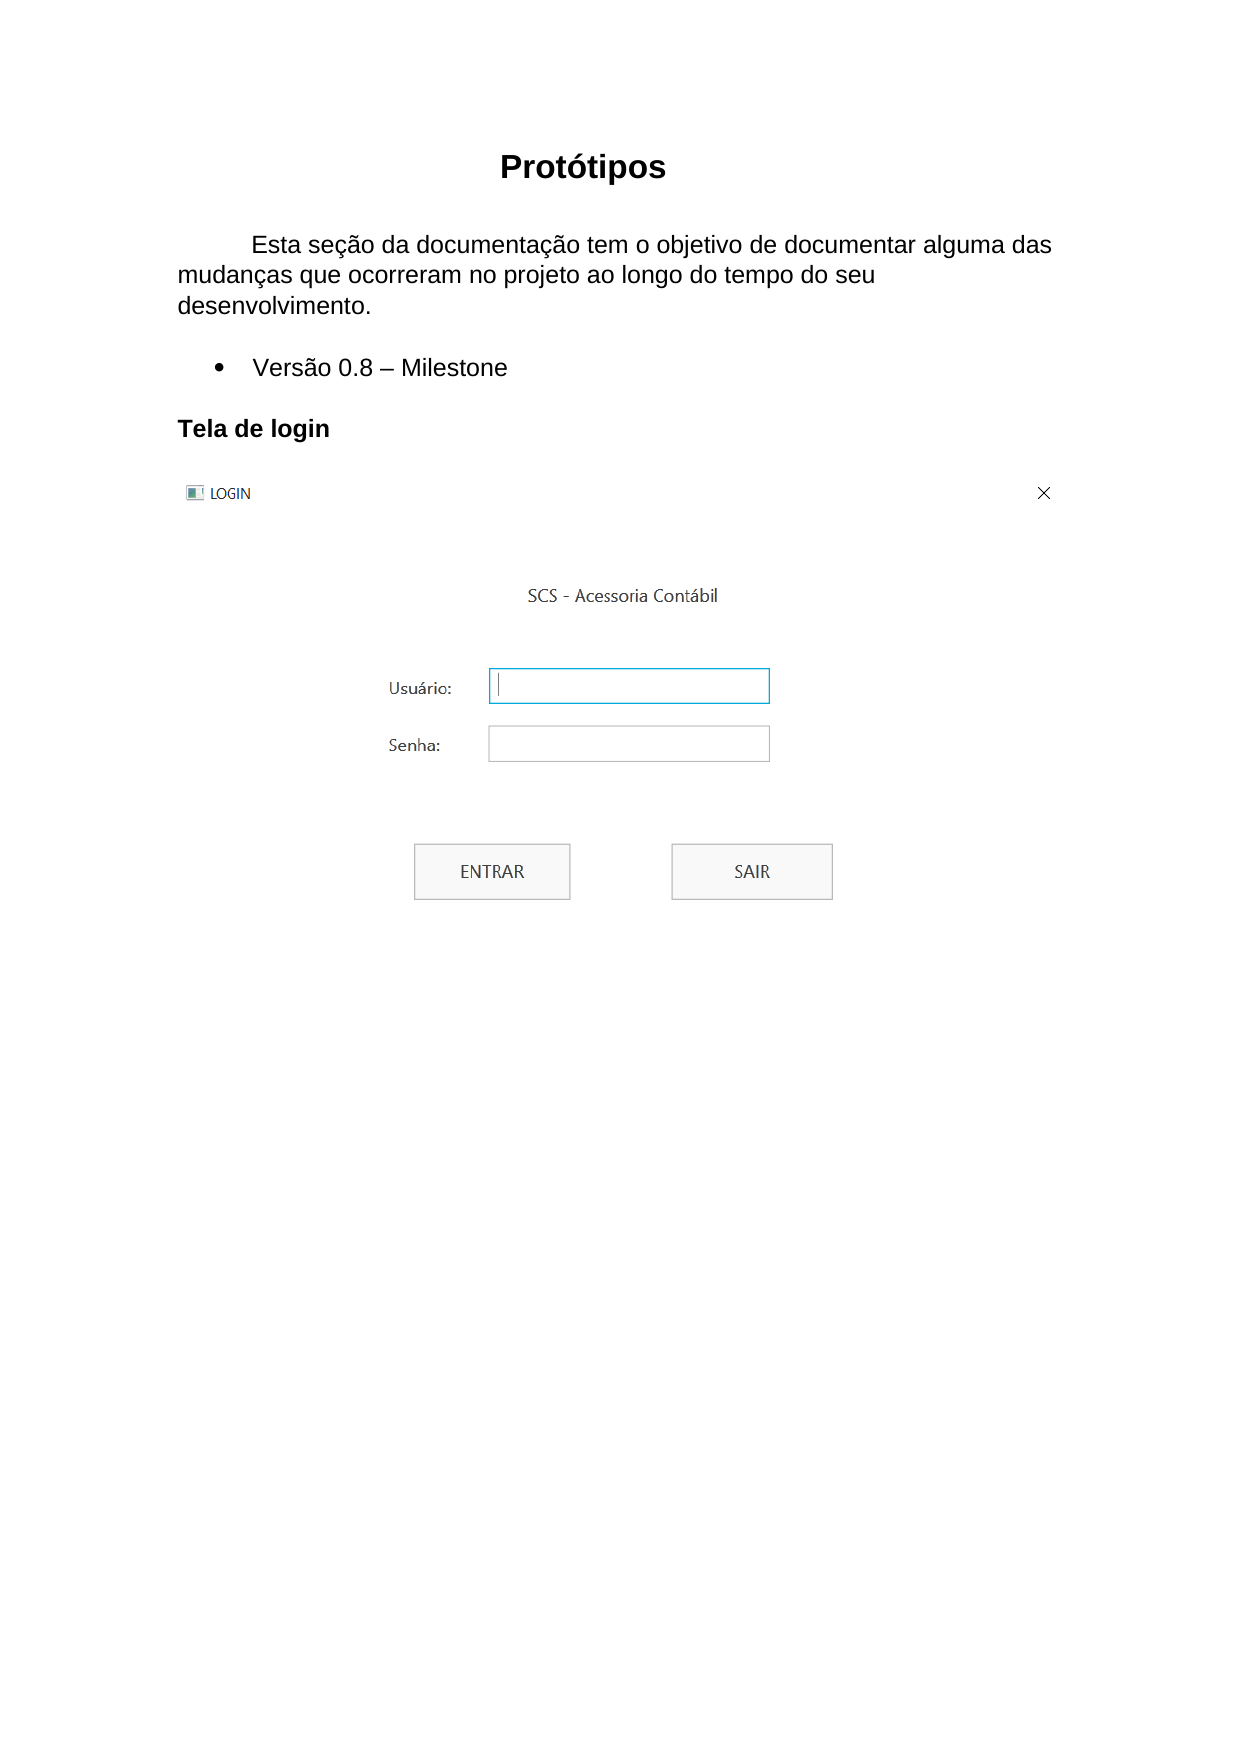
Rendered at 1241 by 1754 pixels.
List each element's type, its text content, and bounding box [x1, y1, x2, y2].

list Versão 0.8 – Milestone [215, 353, 1063, 381]
text Tela de login [177, 414, 1063, 443]
text Esta seção da documentação tem o objetivo de documentar alguma das mudanças que ocorreram no projeto ao longo do tempo do seu desenvolvimento. [177, 230, 1063, 320]
text Protótipos [325, 148, 1063, 186]
